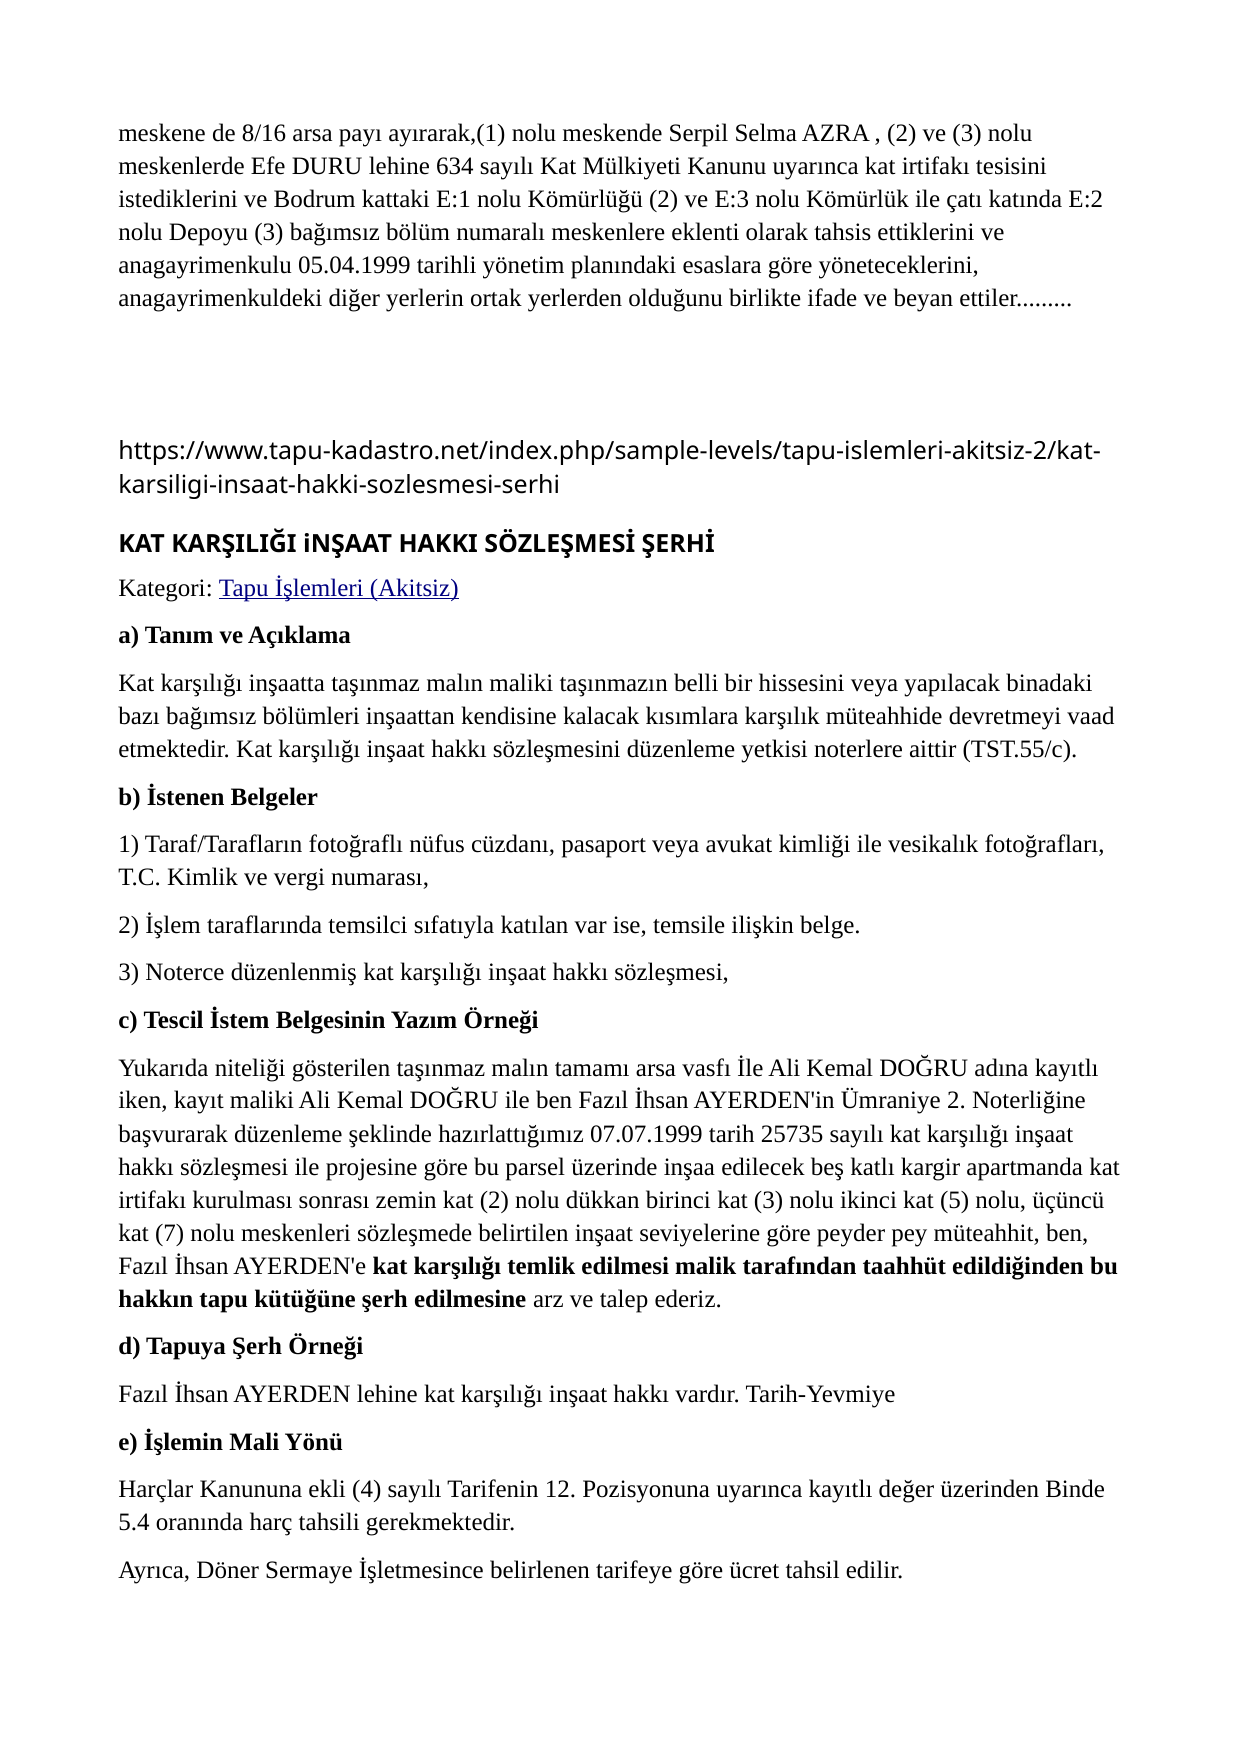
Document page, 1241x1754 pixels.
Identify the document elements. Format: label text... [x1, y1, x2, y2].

text c) Tescil İstem Belgesinin Yazım Örneği [118, 1005, 1122, 1034]
text 1) Taraf/Tarafların fotoğraflı nüfus cüzdanı, pasaport veya avukat kimliği ile vesikalık fotoğrafları, T.C. Kimlik ve vergi numarası, [118, 829, 1122, 891]
text 3) Noterce düzenlenmiş kat karşılığı inşaat hakkı sözleşmesi, [118, 957, 1122, 986]
text d) Tapuya Şerh Örneği [118, 1331, 1122, 1360]
text meskene de 8/16 arsa payı ayırarak,(1) nolu meskende Serpil Selma AZRA , (2) ve (3) nolu meskenlerde Efe DURU lehine 634 sayılı Kat Mülkiyeti Kanunu uyarınca kat irtifakı tesisini istediklerini ve Bodrum kattaki E:1 nolu Kömürlüğü (2) ve E:3 nolu Kömürlük ile çatı katında E:2 nolu Depoyu (3) bağımsız bölüm numaralı meskenlere eklenti olarak tahsis ettiklerini ve anagayrimenkulu 05.04.1999 tarihli yönetim planındaki esaslara göre yöneteceklerini, anagayrimenkuldeki diğer yerlerin ortak yerlerden olduğunu birlikte ifade ve beyan ettiler......... [118, 118, 1122, 312]
text 2) İşlem taraflarında temsilci sıfatıyla katılan var ise, temsile ilişkin belge. [118, 910, 1122, 938]
text e) İşlemin Mali Yönü [118, 1427, 1122, 1455]
text Fazıl İhsan AYERDEN lehine kat karşılığı inşaat hakkı vardır. Tarih-Yevmiye [118, 1379, 1122, 1408]
text a) Tanım ve Açıklama [118, 620, 1122, 649]
text b) İstenen Belgeler [118, 782, 1122, 810]
text Kategori: Tapu İşlemleri (Akitsiz) [118, 573, 1122, 601]
text Kat karşılığı inşaatta taşınmaz malın maliki taşınmazın belli bir hissesini veya yapılacak binadaki bazı bağımsız bölümleri inşaattan kendisine kalacak kısımlara karşılık müteahhide devretmeyi vaad etmektedir. Kat karşılığı inşaat hakkı sözleşmesini düzenleme yetkisi noterlere aittir (TST.55/c). [118, 668, 1122, 763]
text https://www.tapu-kadastro.net/index.php/sample-levels/tapu-islemleri-akitsiz-2/kat-karsiligi-insaat-hakki-sozlesmesi-serhi [118, 433, 1122, 501]
text Ayrıca, Döner Sermaye İşletmesince belirlenen tarifeye göre ücret tahsil edilir. [118, 1555, 1122, 1583]
text Yukarıda niteliği gösterilen taşınmaz malın tamamı arsa vasfı İle Ali Kemal DOĞRU adına kayıtlı iken, kayıt maliki Ali Kemal DOĞRU ile ben Fazıl İhsan AYERDEN'in Ümraniye 2. Noterliğine başvurarak düzenleme şeklinde hazırlattığımız 07.07.1999 tarih 25735 sayılı kat karşılığı inşaat hakkı sözleşmesi ile projesine göre bu parsel üzerinde inşaa edilecek beş katlı kargir apartmanda kat irtifakı kurulması sonrası zemin kat (2) nolu dükkan birinci kat (3) nolu ikinci kat (5) nolu, üçüncü kat (7) nolu meskenleri sözleşmede belirtilen inşaat seviyelerine göre peyder pey müteahhit, ben, Fazıl İhsan AYERDEN'e kat karşılığı temlik edilmesi malik tarafından taahhüt edildiğinden bu hakkın tapu kütüğüne şerh edilmesine arz ve talep ederiz. [118, 1053, 1122, 1312]
subtitle KAT KARŞILIĞI iNŞAAT HAKKI SÖZLEŞMESİ ŞERHİ [118, 526, 1122, 560]
text Harçlar Kanununa ekli (4) sayılı Tarifenin 12. Pozisyonuna uyarınca kayıtlı değer üzerinden Binde 5.4 oranında harç tahsili gerekmektedir. [118, 1474, 1122, 1536]
